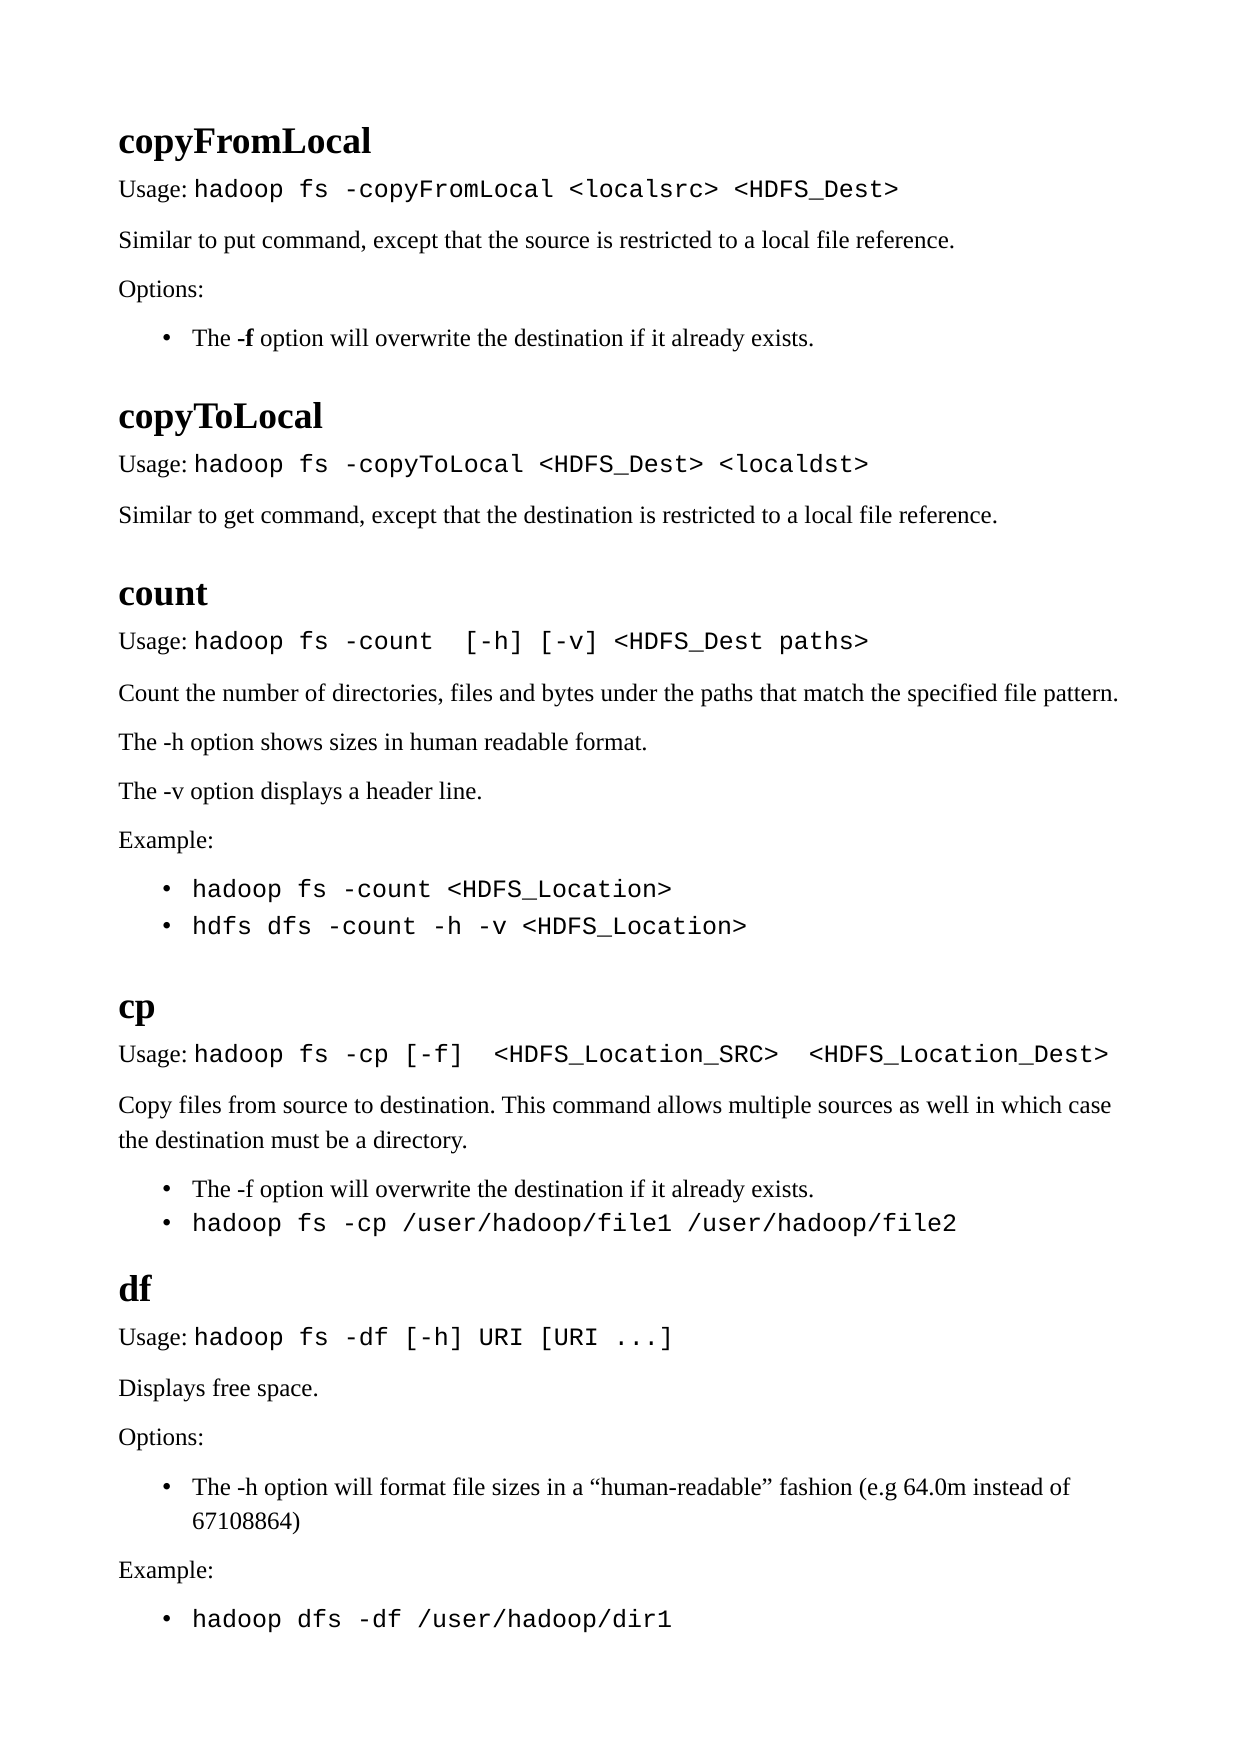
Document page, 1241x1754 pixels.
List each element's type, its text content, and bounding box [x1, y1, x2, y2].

text Count the number of directories, files and bytes under the paths that match the specified file pattern. [118, 678, 1122, 706]
text Options: [118, 274, 1122, 303]
text Similar to put command, except that the source is restricted to a local file reference. [118, 225, 1122, 254]
list hadoop dfs -df /user/hadoop/dir1 [162, 1604, 1122, 1635]
list hadoop fs -count <HDFS_Location> [162, 874, 1122, 905]
text Usage: hadoop fs -count [-h] [-v] <HDFS_Dest paths> [118, 626, 1122, 657]
list The -f option will overwrite the destination if it already exists. [162, 1174, 1122, 1203]
subtitle copyFromLocal [118, 118, 1122, 161]
text Usage: hadoop fs -df [-h] URI [URI ...] [118, 1322, 1122, 1353]
subtitle cp [118, 983, 1122, 1026]
list hdfs dfs -count -h -v <HDFS_Location> [162, 911, 1122, 942]
subtitle count [118, 570, 1122, 613]
text Example: [118, 825, 1122, 853]
subtitle copyToLocal [118, 393, 1122, 436]
text The -v option displays a header line. [118, 776, 1122, 804]
list The -h option will format file sizes in a “human-readable” fashion (e.g 64.0m instead of 67108864) [162, 1472, 1122, 1535]
text Displays free space. [118, 1373, 1122, 1402]
text Similar to get command, except that the destination is restricted to a local file reference. [118, 501, 1122, 529]
text Options: [118, 1422, 1122, 1451]
list The -f option will overwrite the destination if it already exists. [162, 323, 1122, 352]
subtitle df [118, 1266, 1122, 1309]
text Usage: hadoop fs -cp [-f] <HDFS_Location_SRC> <HDFS_Location_Dest> [118, 1039, 1122, 1070]
text Usage: hadoop fs -copyFromLocal <localsrc> <HDFS_Dest> [118, 174, 1122, 204]
text Copy files from source to destination. This command allows multiple sources as well in which case the destination must be a directory. [118, 1090, 1122, 1154]
text Usage: hadoop fs -copyToLocal <HDFS_Dest> <localdst> [118, 449, 1122, 480]
list hadoop fs -cp /user/hadoop/file1 /user/hadoop/file2 [162, 1208, 1122, 1239]
text Example: [118, 1555, 1122, 1584]
text The -h option shows sizes in human readable format. [118, 727, 1122, 755]
